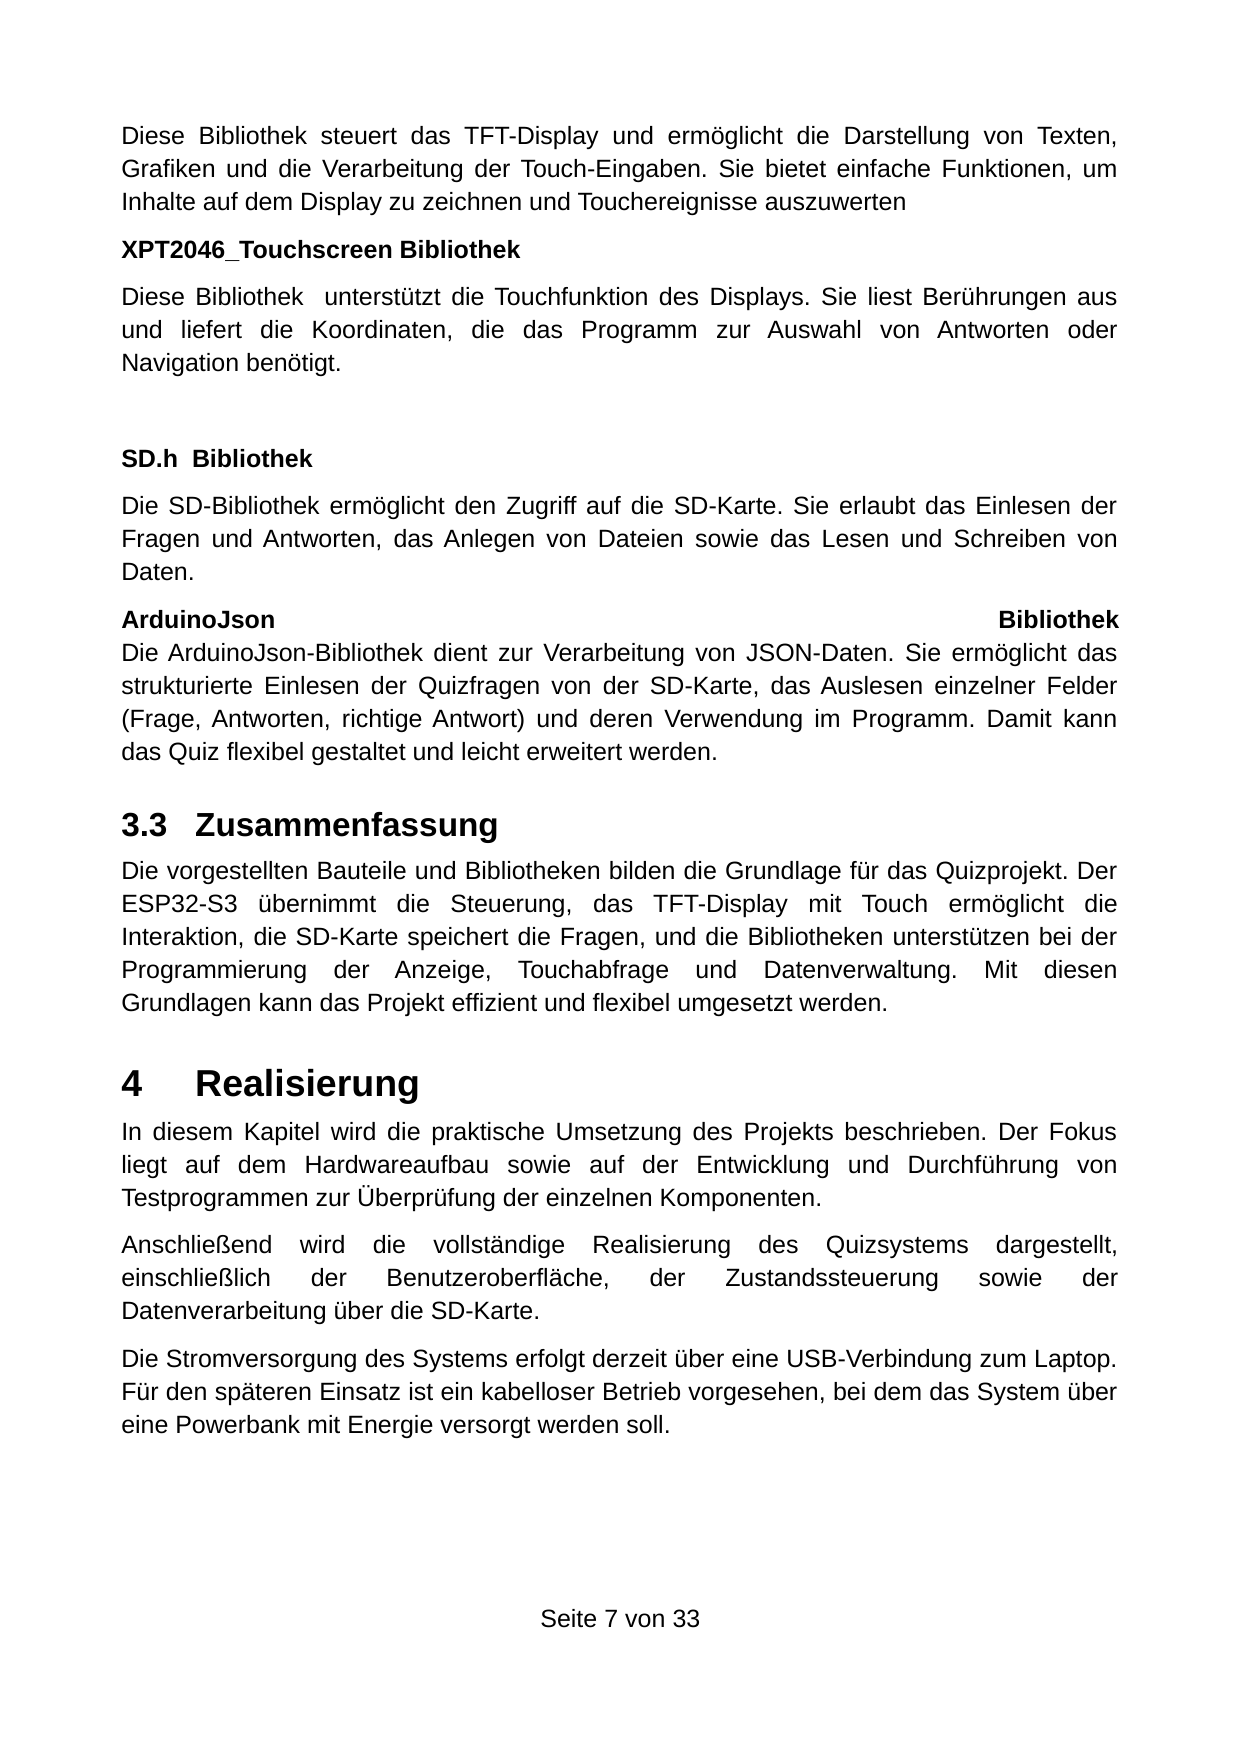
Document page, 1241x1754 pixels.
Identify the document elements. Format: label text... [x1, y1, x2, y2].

text In diesem Kapitel wird die praktische Umsetzung des Projekts beschrieben. Der Fokus liegt auf dem Hardwareaufbau sowie auf der Entwicklung und Durchführung von Testprogrammen zur Überprüfung der einzelnen Komponenten. [121, 1117, 1119, 1211]
text ArduinoJson Bibliothek Die ArduinoJson-Bibliothek dient zur Verarbeitung von JSON-Daten. Sie ermöglicht das strukturierte Einlesen der Quizfragen von der SD-Karte, das Auslesen einzelner Felder (Frage, Antworten, richtige Antwort) und deren Verwendung im Programm. Damit kann das Quiz flexibel gestaltet und leicht erweitert werden. [121, 605, 1119, 766]
text Die vorgestellten Bauteile und Bibliotheken bilden die Grundlage für das Quizprojekt. Der ESP32-S3 übernimmt die Steuerung, das TFT-Display mit Touch ermöglicht die Interaktion, die SD-Karte speichert die Fragen, und die Bibliotheken unterstützen bei der Programmierung der Anzeige, Touchabfrage und Datenverwaltung. Mit diesen Grundlagen kann das Projekt effizient und flexibel umgesetzt werden. [121, 856, 1119, 1017]
text Die SD-Bibliothek ermöglicht den Zugriff auf die SD-Karte. Sie erlaubt das Einlesen der Fragen und Antworten, das Anlegen von Dateien sowie das Lesen und Schreiben von Daten. [121, 491, 1119, 586]
text Diese Bibliothek unterstützt die Touchfunktion des Displays. Sie liest Berührungen aus und liefert die Koordinaten, die das Programm zur Auswahl von Antworten oder Navigation benötigt. [121, 282, 1119, 377]
subtitle Zusammenfassung [121, 805, 1119, 844]
text Anschließend wird die vollständige Realisierung des Quizsystems dargestellt, einschließlich der Benutzeroberfläche, der Zustandssteuerung sowie der Datenverarbeitung über die SD-Karte. [121, 1230, 1119, 1325]
text Die Stromversorgung des Systems erfolgt derzeit über eine USB-Verbindung zum Laptop. Für den späteren Einsatz ist ein kabelloser Betrieb vorgesehen, bei dem das System über eine Powerbank mit Energie versorgt werden soll. [121, 1344, 1119, 1439]
subtitle Realisierung [121, 1061, 1119, 1104]
text XPT2046_Touchscreen Bibliothek [121, 235, 1119, 263]
text Diese Bibliothek steuert das TFT-Display und ermöglicht die Darstellung von Texten, Grafiken und die Verarbeitung der Touch-Eingaben. Sie bietet einfache Funktionen, um Inhalte auf dem Display zu zeichnen und Touchereignisse auszuwerten [121, 121, 1119, 216]
text SD.h Bibliothek [121, 443, 1119, 472]
